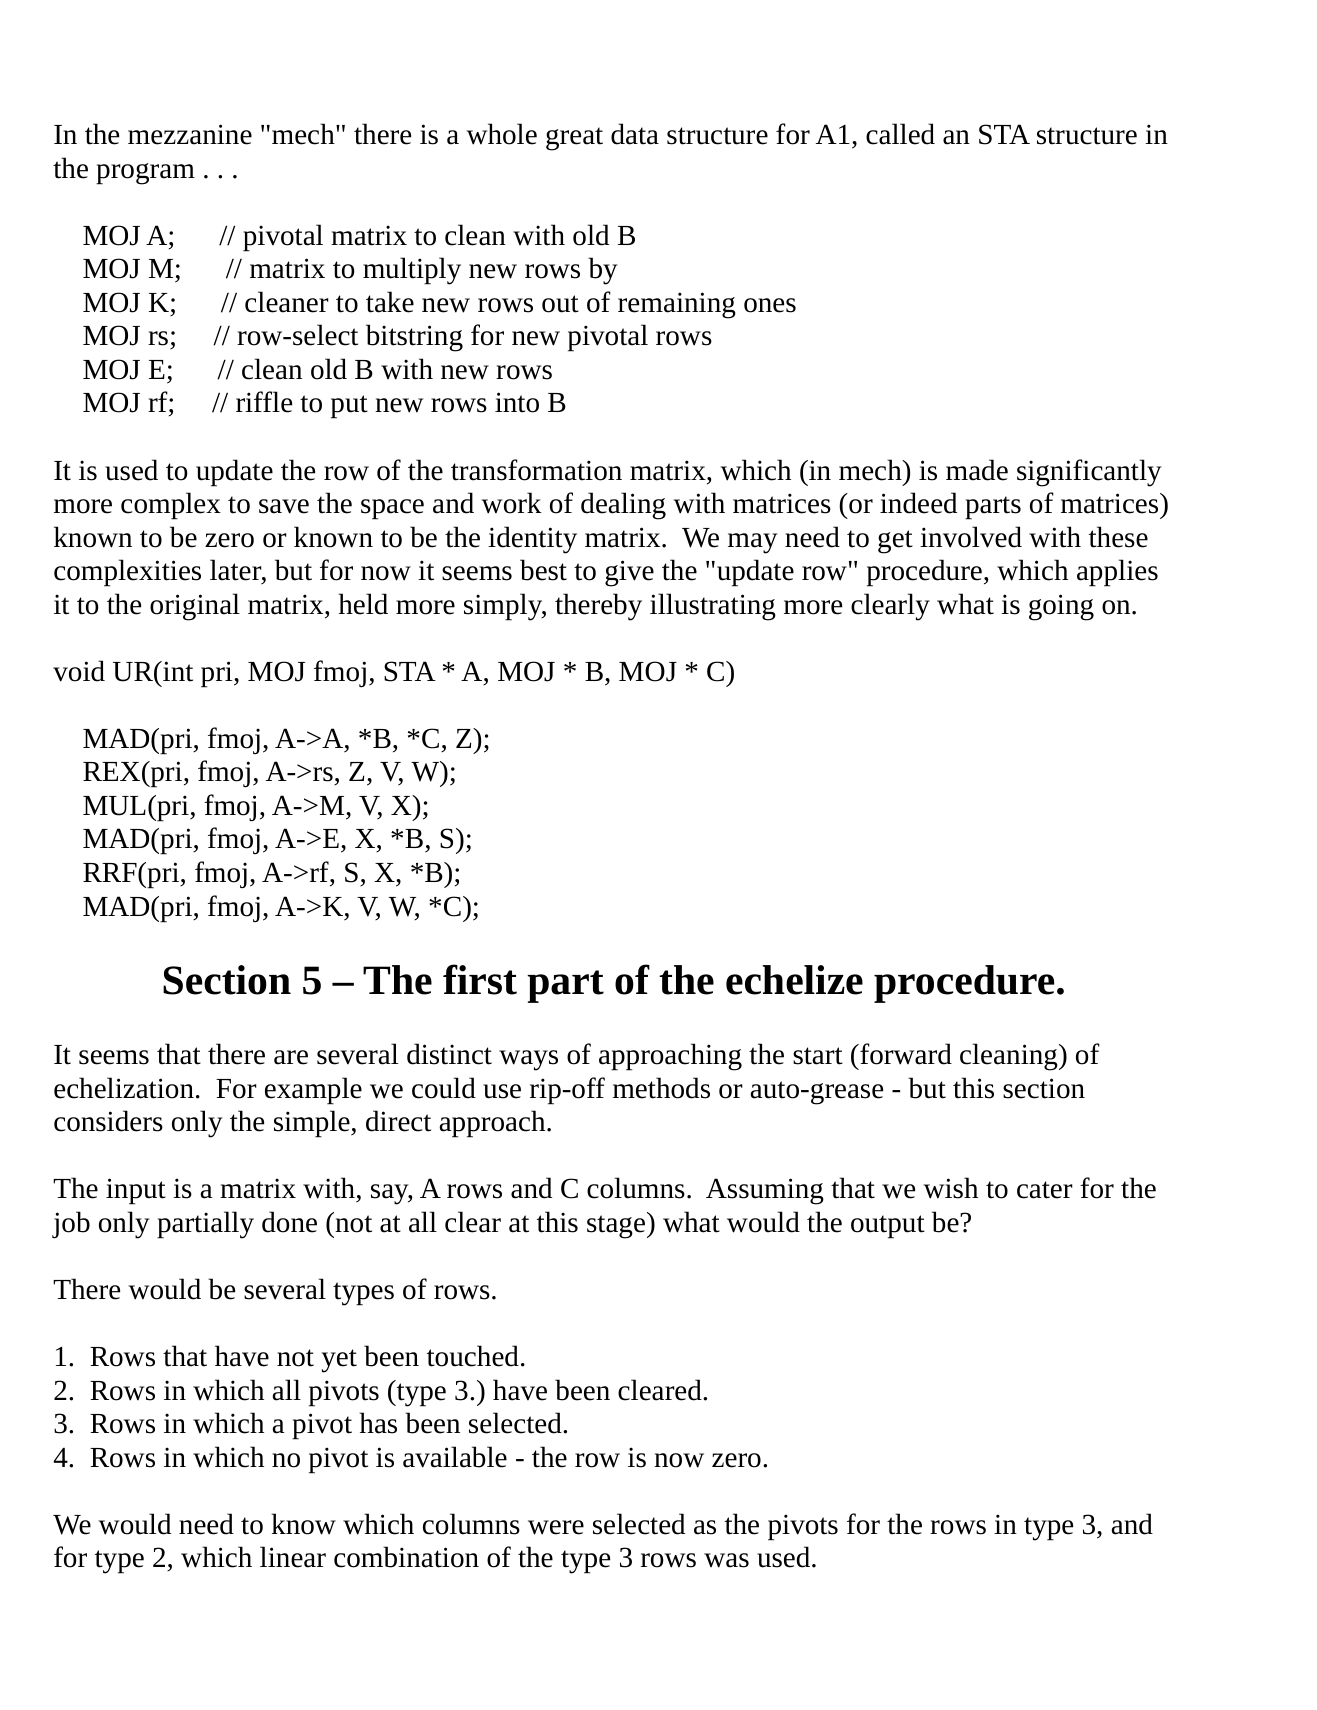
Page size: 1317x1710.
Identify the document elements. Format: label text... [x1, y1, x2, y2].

text 4. Rows in which no pivot is available - the row is now zero. [53, 1440, 1174, 1473]
text MOJ E; // clean old B with new rows [53, 352, 1174, 386]
text MAD(pri, fmoj, A->K, V, W, *C); [53, 889, 1174, 922]
text 1. Rows that have not yet been touched. [53, 1339, 1174, 1373]
text MOJ rs; // row-select bitstring for new pivotal rows [53, 318, 1174, 352]
text MOJ M; // matrix to multiply new rows by [53, 251, 1174, 285]
text void UR(int pri, MOJ fmoj, STA * A, MOJ * B, MOJ * C) [53, 654, 1174, 687]
text MOJ K; // cleaner to take new rows out of remaining ones [53, 285, 1174, 318]
text MAD(pri, fmoj, A->E, X, *B, S); [53, 822, 1174, 855]
text It seems that there are several distinct ways of approaching the start (forward cleaning) of echelization. For example we could use rip-off methods or auto-grease - but this section considers only the simple, direct approach. [53, 1037, 1174, 1138]
text The input is a matrix with, say, A rows and C columns. Assuming that we wish to cater for the job only partially done (not at all clear at this stage) what would the output be? [53, 1171, 1174, 1238]
text 2. Rows in which all pivots (type 3.) have been cleared. [53, 1373, 1174, 1406]
text RRF(pri, fmoj, A->rf, S, X, *B); [53, 855, 1174, 889]
text We would need to know which columns were selected as the pivots for the rows in type 3, and for type 2, which linear combination of the type 3 rows was used. [53, 1507, 1174, 1574]
text MAD(pri, fmoj, A->A, *B, *C, Z); [53, 721, 1174, 754]
text REX(pri, fmoj, A->rs, Z, V, W); [53, 754, 1174, 788]
text MOJ A; // pivotal matrix to clean with old B [53, 218, 1174, 251]
text 3. Rows in which a pivot has been selected. [53, 1406, 1174, 1440]
text It is used to update the row of the transformation matrix, which (in mech) is made significantly more complex to save the space and work of dealing with matrices (or indeed parts of matrices) known to be zero or known to be the identity matrix. We may need to get involved with these complexities later, but for now it seems best to give the "update row" procedure, which applies it to the original matrix, held more simply, thereby illustrating more clearly what is going on. [53, 453, 1174, 620]
text Section 5 – The first part of the echelize procedure. [53, 956, 1174, 1004]
text In the mezzanine "mech" there is a whole great data structure for A1, called an STA structure in the program . . . [53, 117, 1174, 184]
text MUL(pri, fmoj, A->M, V, X); [53, 788, 1174, 822]
text MOJ rf; // riffle to put new rows into B [53, 386, 1174, 419]
text There would be several types of rows. [53, 1272, 1174, 1306]
